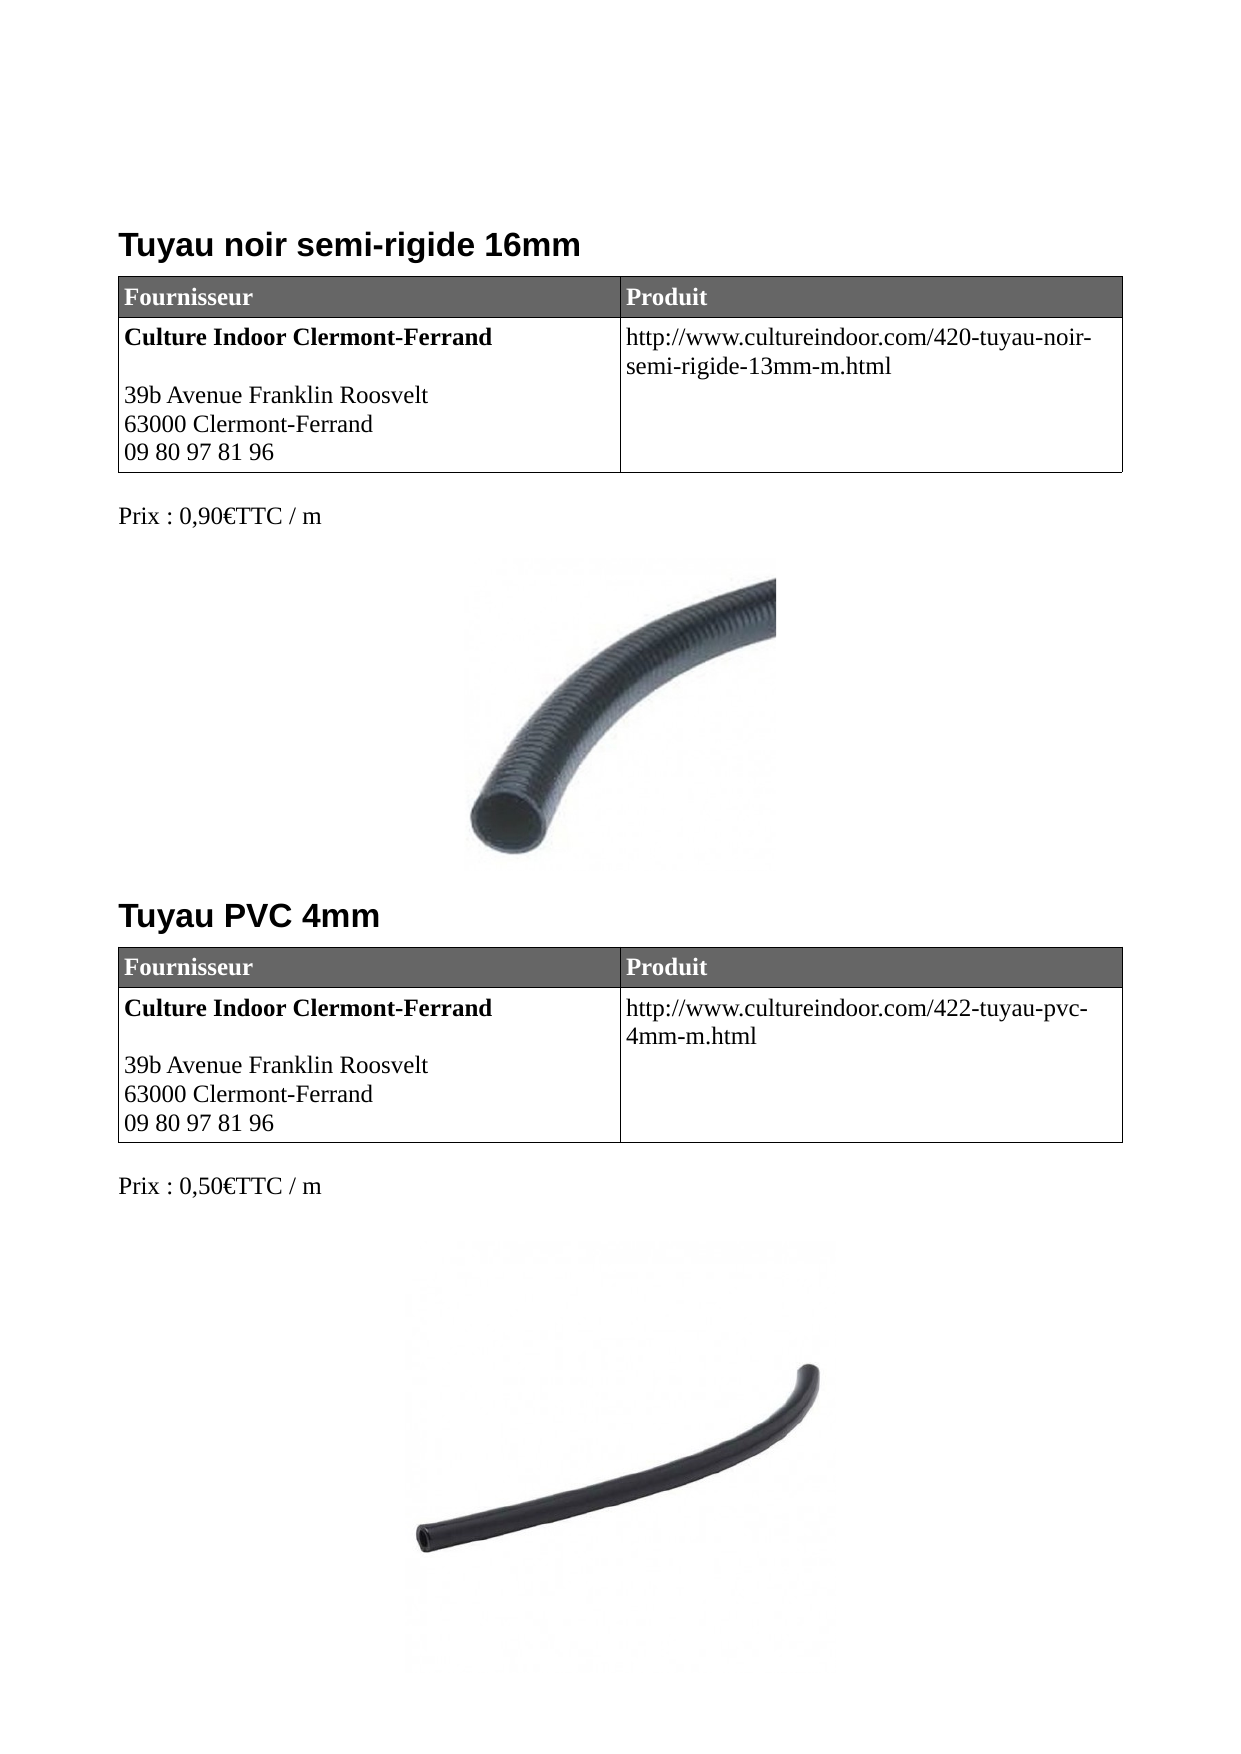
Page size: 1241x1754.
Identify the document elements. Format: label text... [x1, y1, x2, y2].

picture [404, 1241, 836, 1673]
table_header Fournisseur [119, 277, 620, 317]
table_cell http://www.cultureindoor.com/420-tuyau-noir-semi-rigide-13mm-m.html [621, 318, 1122, 472]
text Prix : 0,50€TTC / m [118, 1171, 1122, 1200]
picture [463, 558, 777, 871]
table_header Fournisseur [119, 948, 620, 987]
text Prix : 0,90€TTC / m [118, 501, 1122, 529]
subtitle Tuyau noir semi-rigide 16mm [118, 225, 1122, 264]
table_cell Culture Indoor Clermont-Ferrand 39b Avenue Franklin Roosvelt 63000 Clermont-Ferrand 09 80 97 81 96 [119, 318, 620, 472]
table_header Produit [621, 277, 1122, 317]
subtitle Tuyau PVC 4mm [118, 895, 1122, 934]
table_cell http://www.cultureindoor.com/422-tuyau-pvc-4mm-m.html [621, 988, 1122, 1142]
table_cell Culture Indoor Clermont-Ferrand 39b Avenue Franklin Roosvelt 63000 Clermont-Ferrand 09 80 97 81 96 [119, 988, 620, 1142]
table_header Produit [621, 948, 1122, 987]
